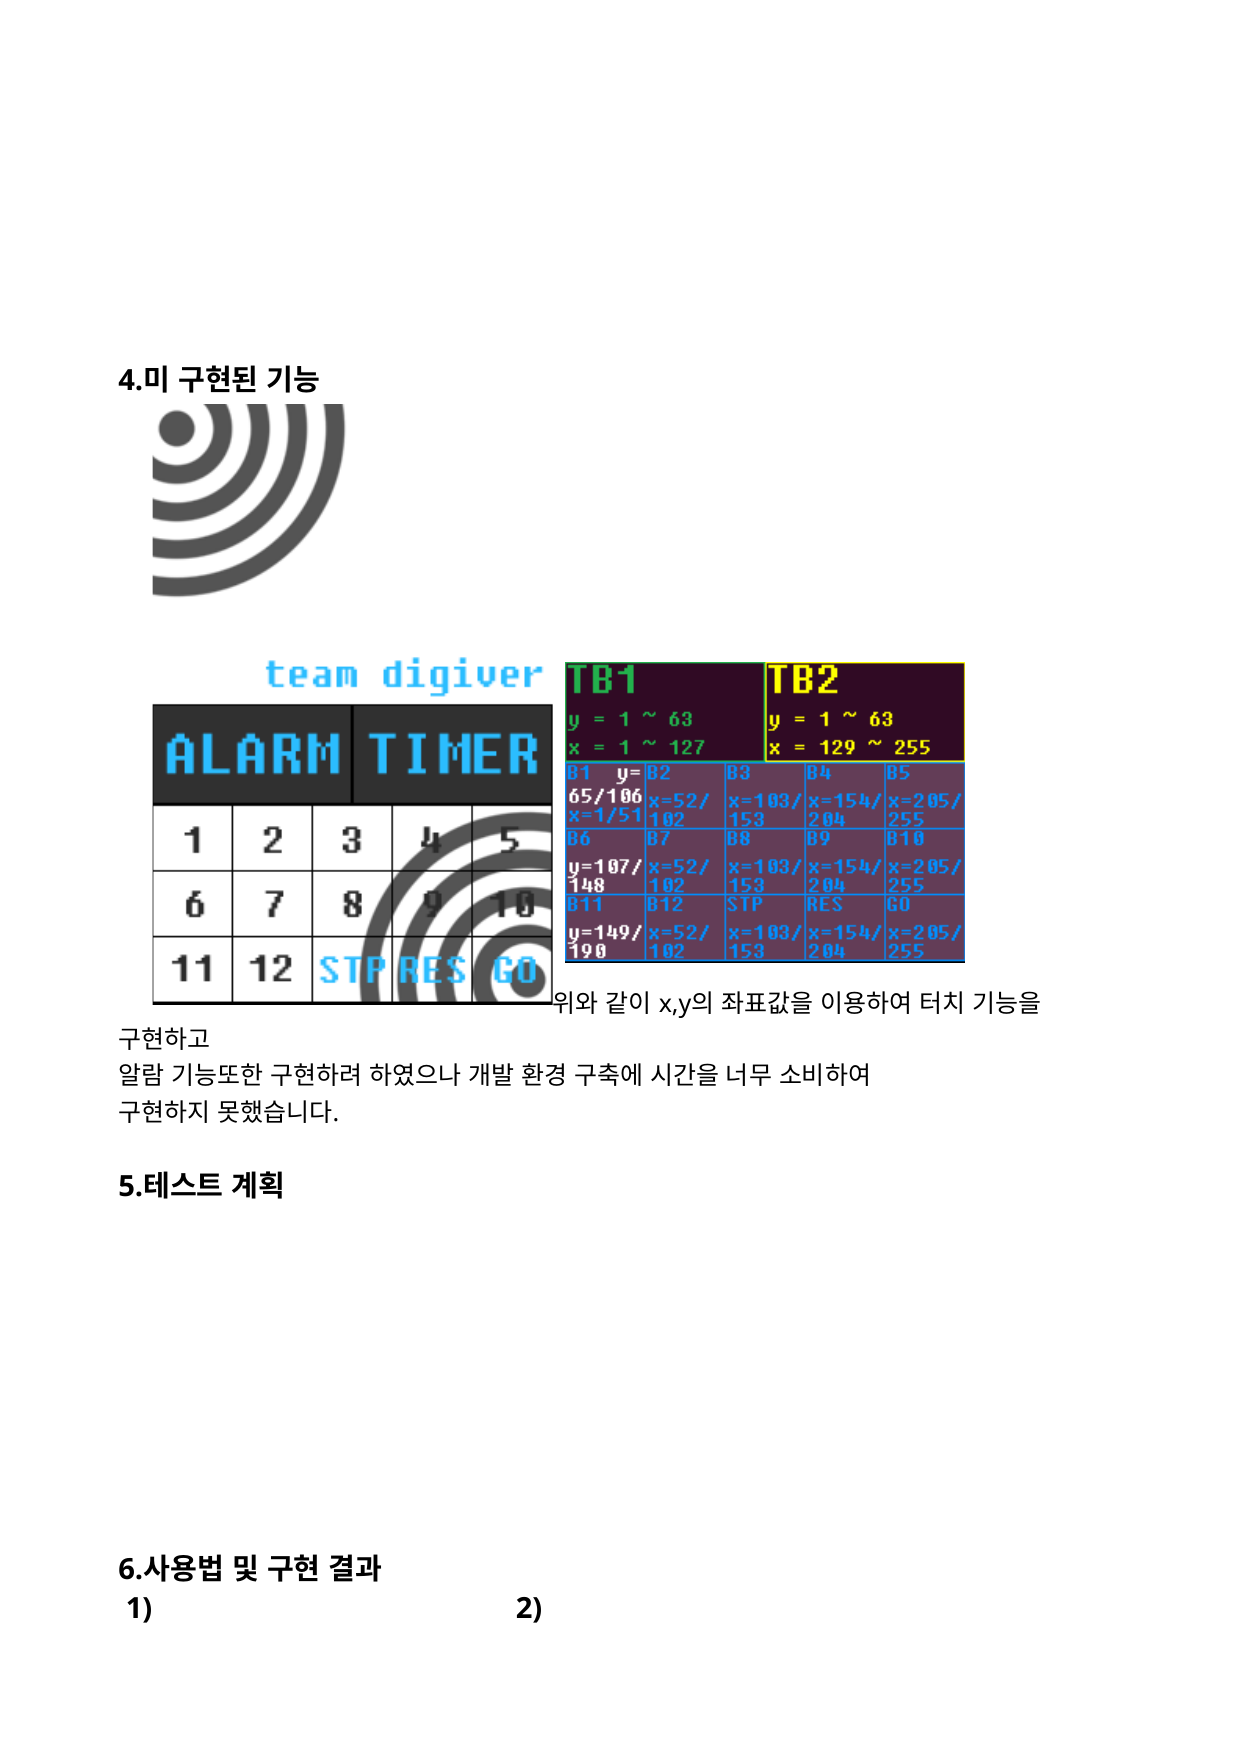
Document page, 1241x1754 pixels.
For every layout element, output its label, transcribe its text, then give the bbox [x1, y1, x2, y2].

text 1) 2) [118, 1588, 1122, 1627]
text 4.미 구현된 기능 [118, 357, 1122, 399]
text 6.사용법 및 구현 결과 [118, 1545, 1122, 1588]
text 구현하지 못했습니다. [118, 1092, 1122, 1128]
text 5.테스트 계획 [118, 1162, 1122, 1205]
picture [152, 404, 553, 1005]
text 알람 기능또한 구현하려 하였으나 개발 환경 구축에 시간을 너무 소비하여 [118, 1056, 1122, 1092]
picture [565, 662, 965, 963]
text 위와 같이 x,y의 좌표값을 이용하여 터치 기능을 구현하고 [118, 944, 1122, 1056]
